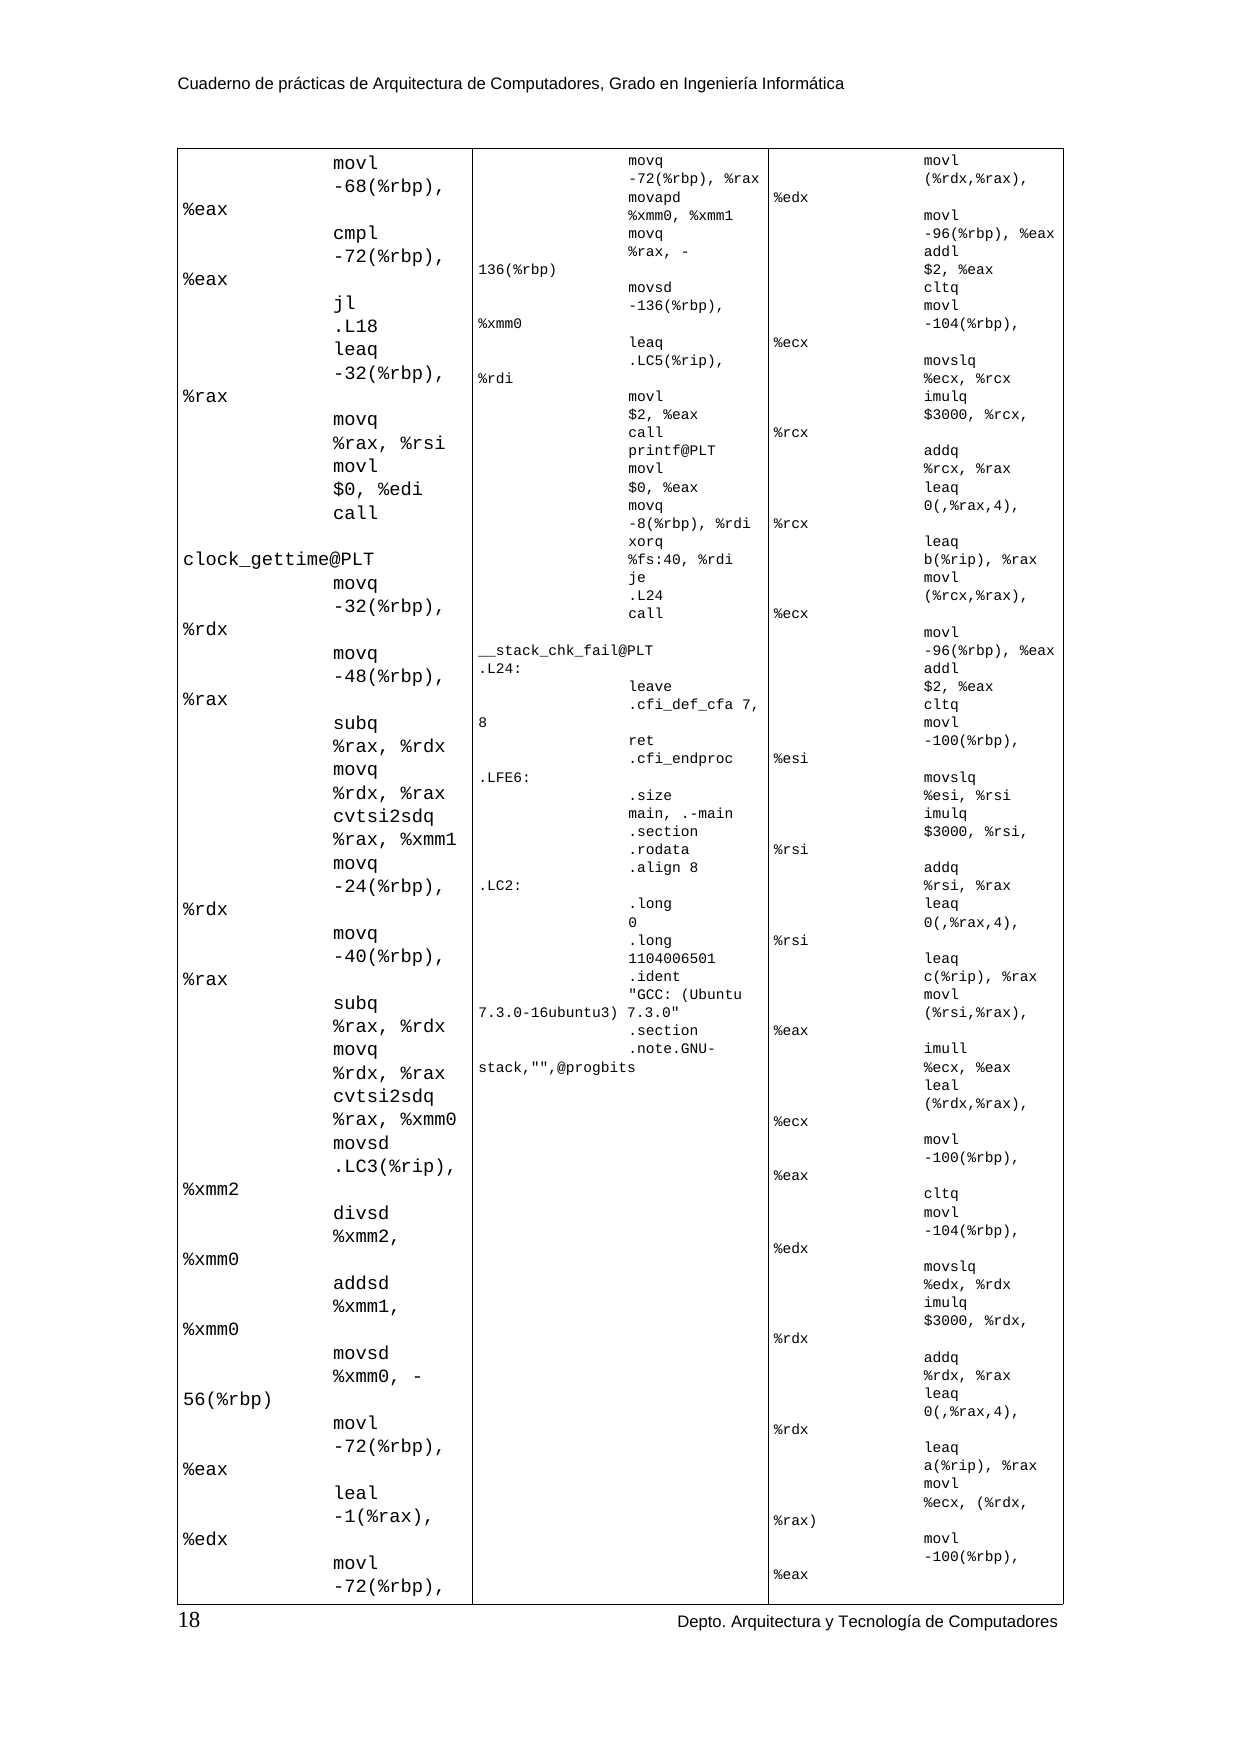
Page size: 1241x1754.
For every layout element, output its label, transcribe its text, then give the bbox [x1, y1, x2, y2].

table_cell movq -72(%rbp), %rax movapd %xmm0, %xmm1 movq %rax, -136(%rbp) movsd -136(%rbp), %xmm0 leaq .LC5(%rip), %rdi movl $2, %eax call printf@PLT movl $0, %eax movq -8(%rbp), %rdi xorq %fs:40, %rdi je .L24 call __stack_chk_fail@PLT .L24: leave .cfi_def_cfa 7, 8 ret .cfi_endproc .LFE6: .size main, .-main .section .rodata .align 8 .LC2: .long 0 .long 1104006501 .ident "GCC: (Ubuntu 7.3.0-16ubuntu3) 7.3.0" .section .note.GNU-stack,"",@progbits [473, 149, 768, 1604]
table_cell movl -68(%rbp), %eax cmpl -72(%rbp), %eax jl .L18 leaq -32(%rbp), %rax movq %rax, %rsi movl $0, %edi call clock_gettime@PLT movq -32(%rbp), %rdx movq -48(%rbp), %rax subq %rax, %rdx movq %rdx, %rax cvtsi2sdq %rax, %xmm1 movq -24(%rbp), %rdx movq -40(%rbp), %rax subq %rax, %rdx movq %rdx, %rax cvtsi2sdq %rax, %xmm0 movsd .LC3(%rip), %xmm2 divsd %xmm2, %xmm0 addsd %xmm1, %xmm0 movsd %xmm0, -56(%rbp) movl -72(%rbp), %eax leal -1(%rax), %edx movl -72(%rbp), [178, 149, 472, 1604]
table_cell movl (%rdx,%rax), %edx movl -96(%rbp), %eax addl $2, %eax cltq movl -104(%rbp), %ecx movslq %ecx, %rcx imulq $3000, %rcx, %rcx addq %rcx, %rax leaq 0(,%rax,4), %rcx leaq b(%rip), %rax movl (%rcx,%rax), %ecx movl -96(%rbp), %eax addl $2, %eax cltq movl -100(%rbp), %esi movslq %esi, %rsi imulq $3000, %rsi, %rsi addq %rsi, %rax leaq 0(,%rax,4), %rsi leaq c(%rip), %rax movl (%rsi,%rax), %eax imull %ecx, %eax leal (%rdx,%rax), %ecx movl -100(%rbp), %eax cltq movl -104(%rbp), %edx movslq %edx, %rdx imulq $3000, %rdx, %rdx addq %rdx, %rax leaq 0(,%rax,4), %rdx leaq a(%rip), %rax movl %ecx, (%rdx,%rax) movl -100(%rbp), %eax [769, 149, 1063, 1604]
